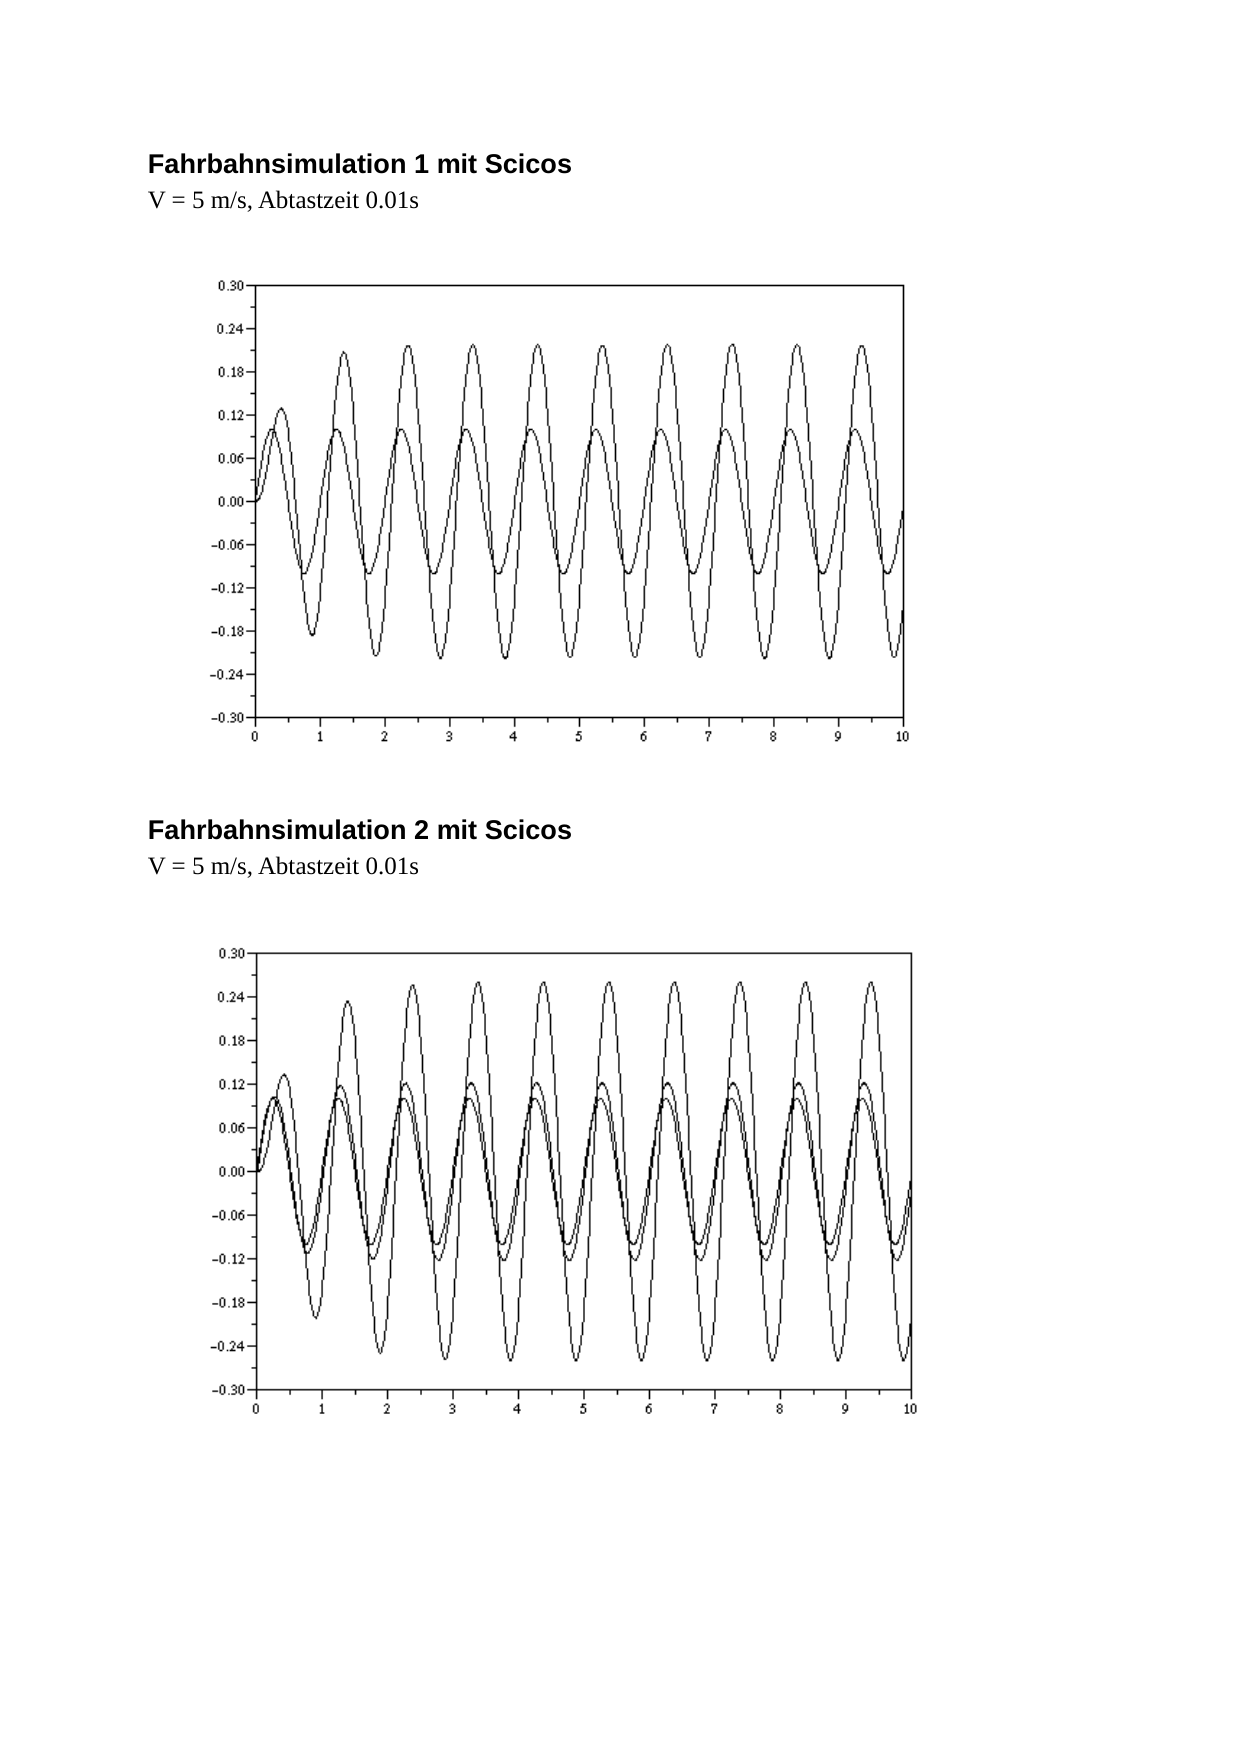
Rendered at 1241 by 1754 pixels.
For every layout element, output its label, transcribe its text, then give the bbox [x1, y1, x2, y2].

text V = 5 m/s, Abtastzeit 0.01s [148, 851, 1093, 880]
text V = 5 m/s, Abtastzeit 0.01s [148, 185, 1093, 214]
subtitle Fahrbahnsimulation 1 mit Scicos [148, 148, 1093, 179]
subtitle Fahrbahnsimulation 2 mit Scicos [148, 814, 1093, 845]
picture [147, 213, 1010, 789]
picture [147, 880, 1020, 1462]
